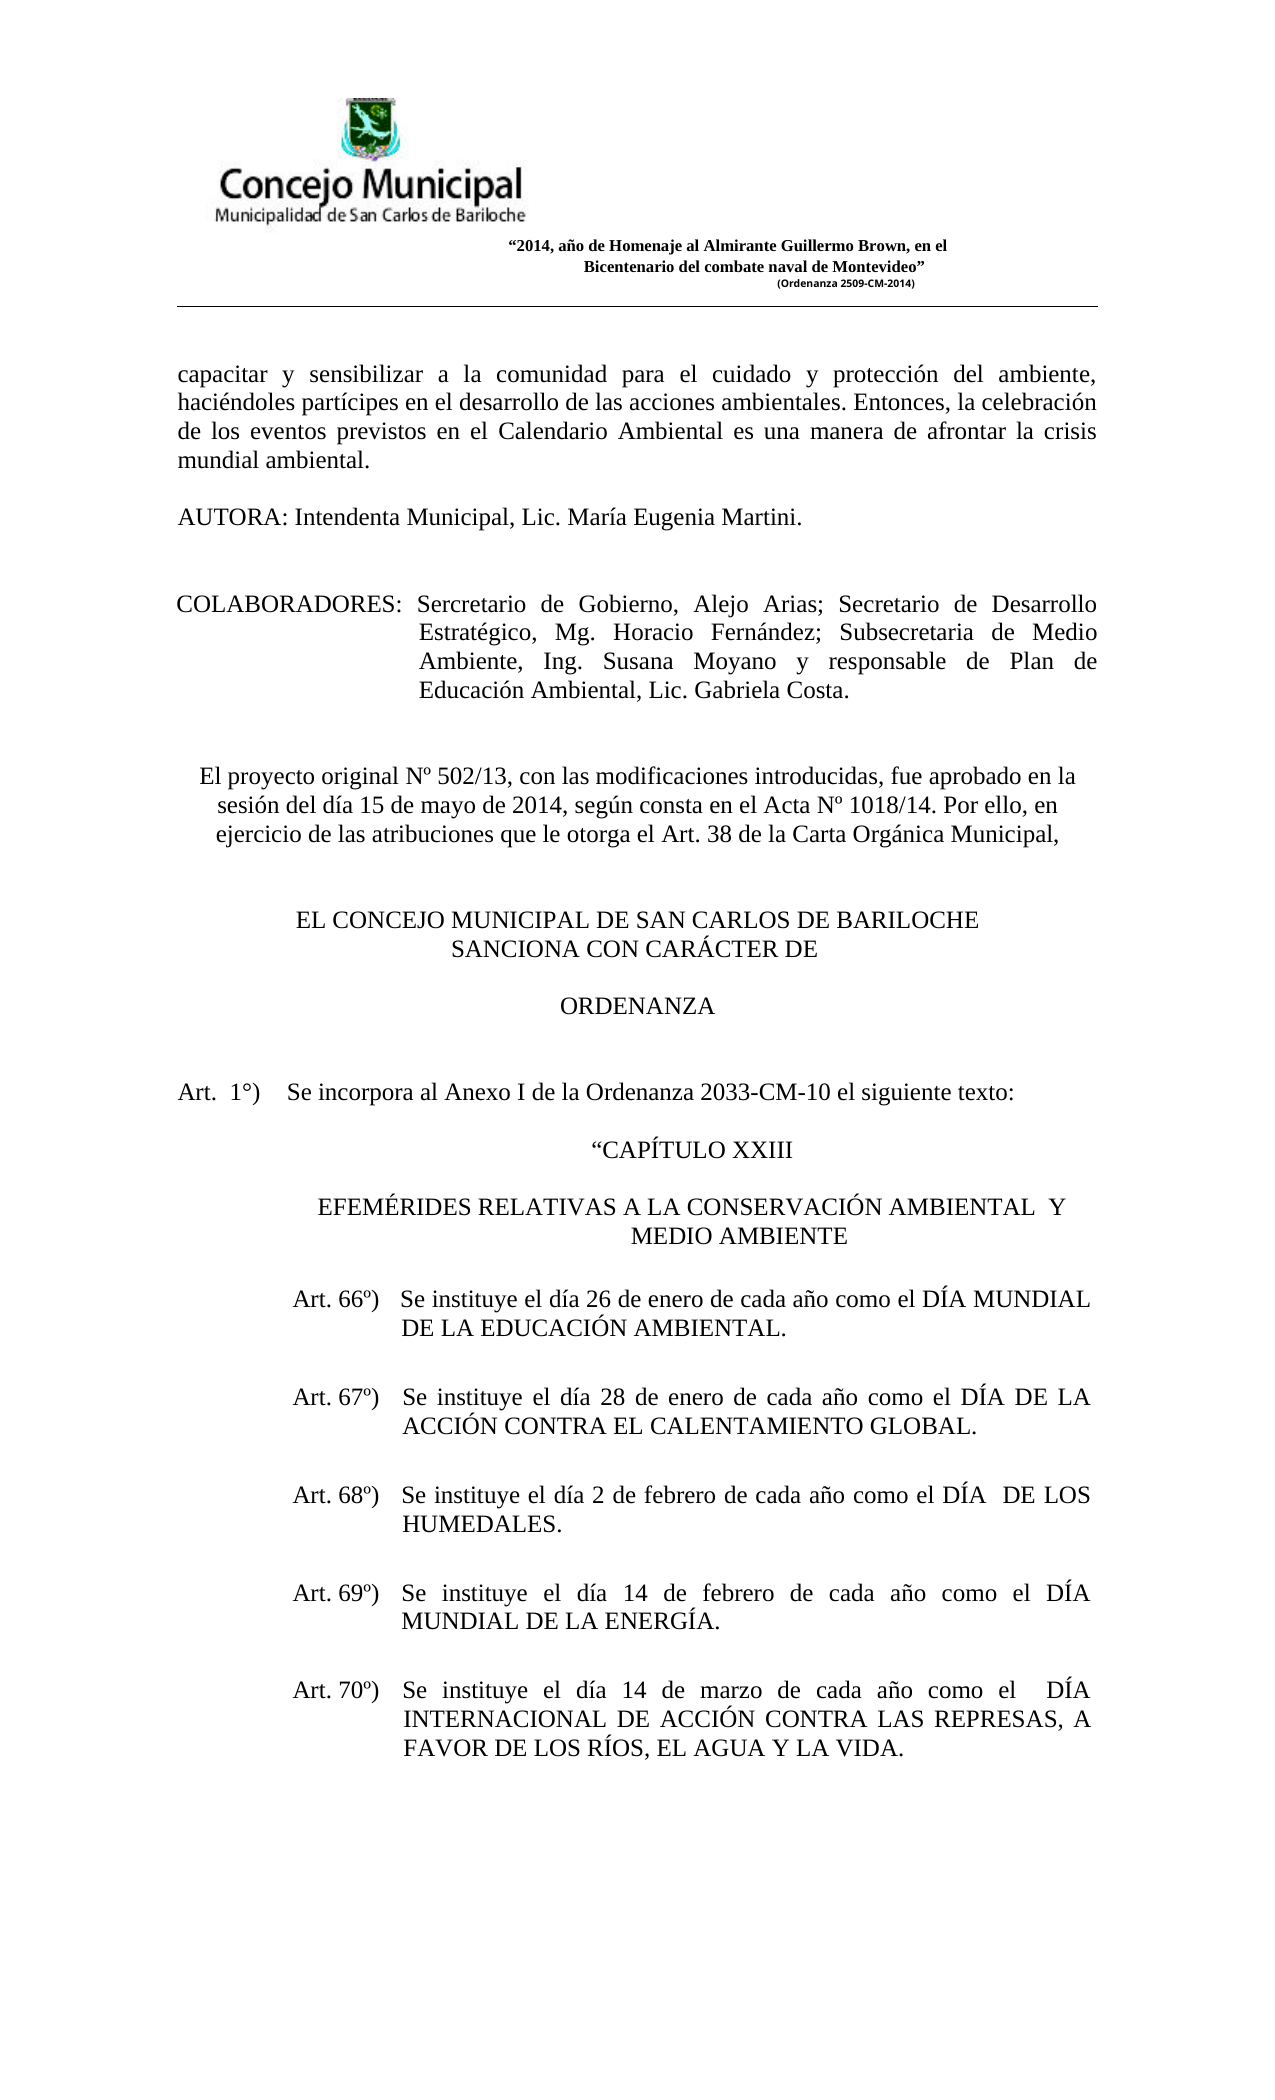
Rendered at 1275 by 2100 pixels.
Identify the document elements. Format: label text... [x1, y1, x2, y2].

table_cell Se instituye el día 28 de enero de cada año como el DÍA DE LA ACCIÓN CONTRA EL CALENTAMIENTO GLOBAL. [395, 1376, 1098, 1474]
text El proyecto original Nº 502/13, con las modificaciones introducidas, fue aprobado en la sesión del día 15 de mayo de 2014, según consta en el Acta Nº 1018/14. Por ello, en ejercicio de las atribuciones que le otorga el Art. 38 de la Carta Orgánica Municipal, [177, 761, 1098, 847]
text ORDENANZA [177, 991, 1098, 1020]
table_cell Se instituye el día 2 de febrero de cada año como el DÍA DE LOS HUMEDALES. [395, 1474, 1098, 1572]
table_cell Art. 70º) [286, 1670, 395, 1796]
text SANCIONA CON CARÁCTER DE [177, 934, 1098, 962]
picture [194, 98, 554, 234]
text AUTORA: Intendenta Municipal, Lic. María Eugenia Martini. [177, 502, 1098, 531]
table_cell Art. 69º) [286, 1572, 395, 1669]
table_cell Se instituye el día 14 de febrero de cada año como el DÍA MUNDIAL DE LA ENERGÍA. [395, 1572, 1098, 1669]
table_header Art. 66º) [286, 1279, 395, 1376]
table_header Art. 1°) [170, 1077, 279, 1796]
text capacitar y sensibilizar a la comunidad para el cuidado y protección del ambiente, haciéndoles partícipes en el desarrollo de las acciones ambientales. Entonces, la celebración de los eventos previstos en el Calendario Ambiental es una manera de afrontar la crisis mundial ambiental. [177, 359, 1098, 474]
table_cell Se instituye el día 14 de marzo de cada año como el DÍA INTERNACIONAL DE ACCIÓN CONTRA LAS REPRESAS, A FAVOR DE LOS RÍOS, EL AGUA Y LA VIDA. [395, 1670, 1098, 1796]
text COLABORADORES: Sercretario de Gobierno, Alejo Arias; Secretario de Desarrollo Estratégico, Mg. Horacio Fernández; Subsecretaria de Medio Ambiente, Ing. Susana Moyano y responsable de Plan de Educación Ambiental, Lic. Gabriela Costa. [176, 589, 1098, 704]
table_cell Art. 68º) [286, 1474, 395, 1572]
text EL CONCEJO MUNICIPAL DE SAN CARLOS DE BARILOCHE [177, 905, 1098, 934]
table_header Se instituye el día 26 de enero de cada año como el DÍA MUNDIAL DE LA EDUCACIÓN AMBIENTAL. [395, 1279, 1098, 1376]
table_cell Art. 67º) [286, 1376, 395, 1474]
table_header Se incorpora al Anexo I de la Ordenanza 2033-CM-10 el siguiente texto: “CAPÍTULO XXIII EFEMÉRIDES RELATIVAS A LA CONSERVACIÓN AMBIENTAL Y MEDIO AMBIENTE [279, 1077, 1105, 1796]
